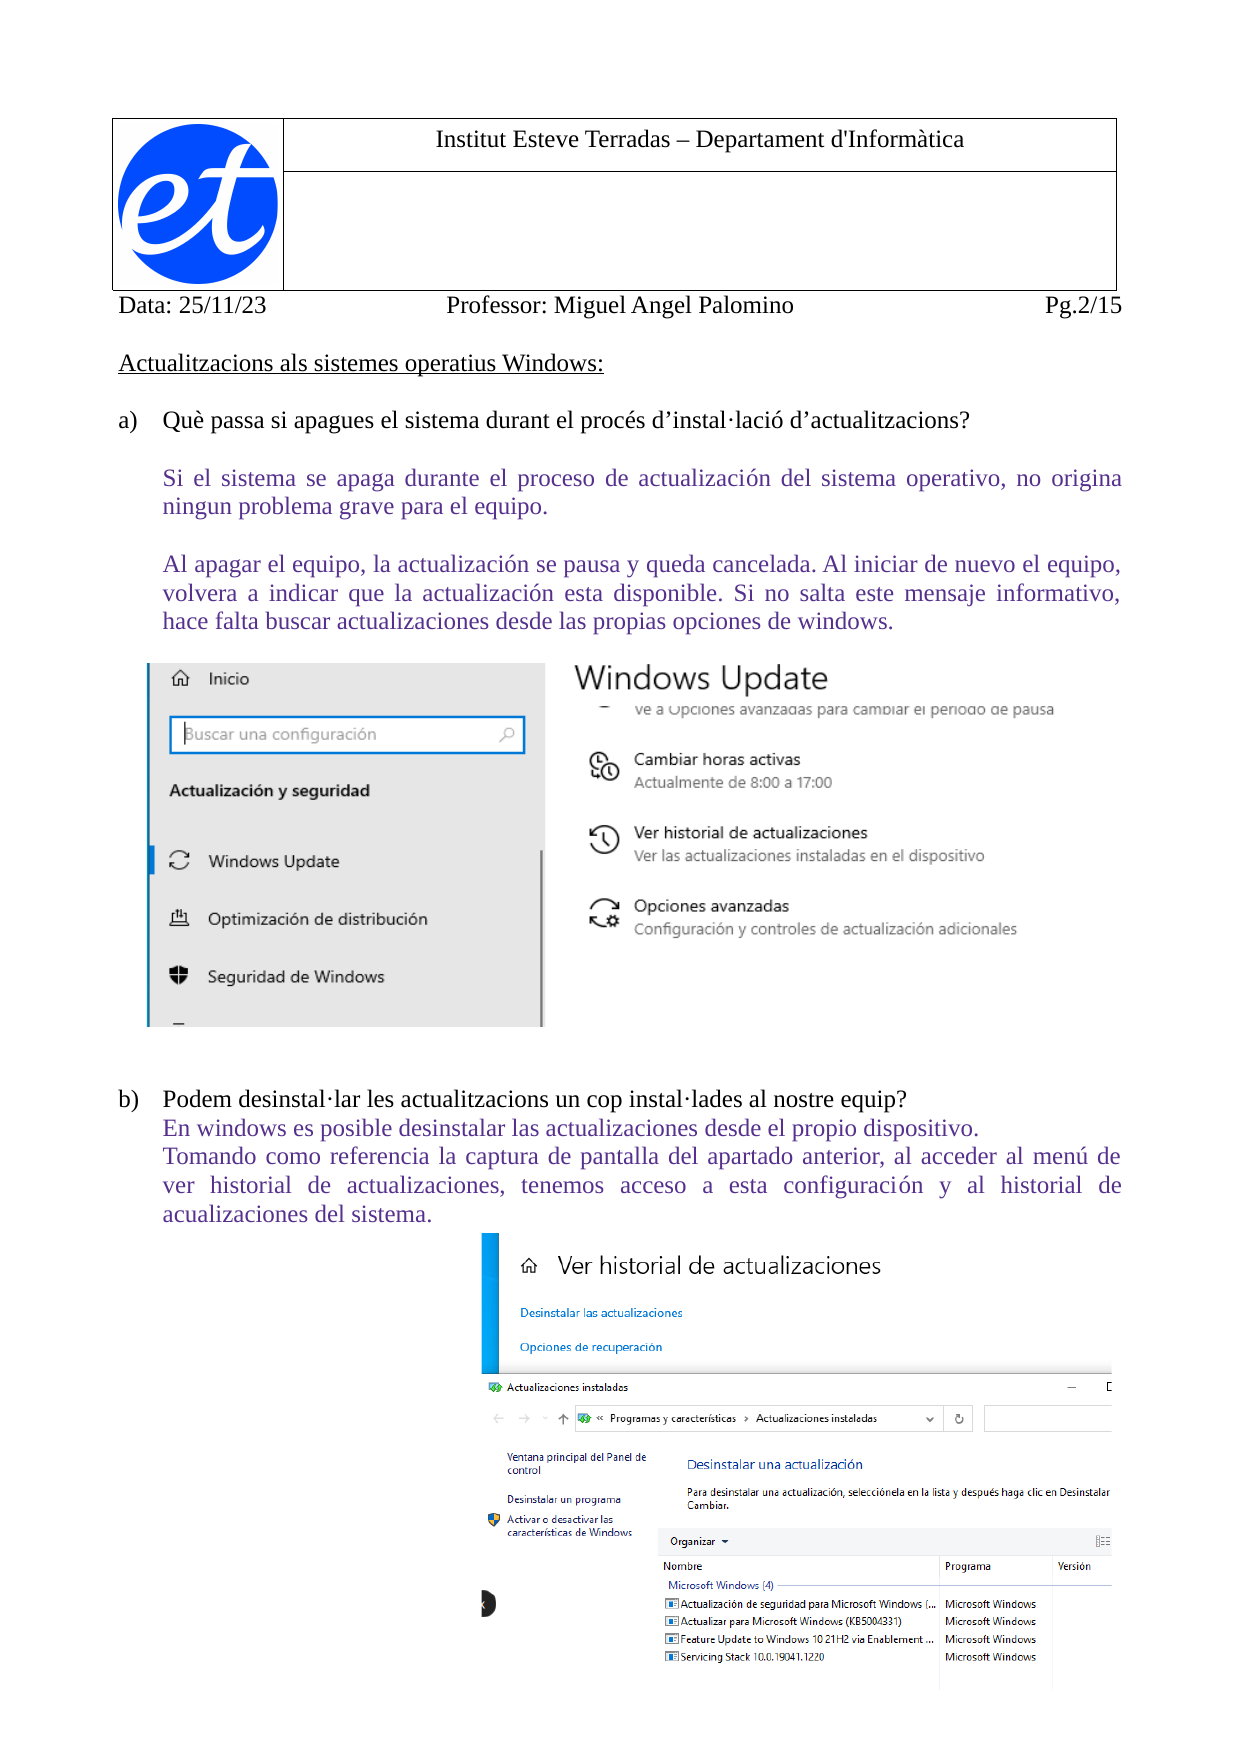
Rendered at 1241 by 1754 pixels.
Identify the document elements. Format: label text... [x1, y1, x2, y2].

list Tomando como referencia la captura de pantalla del apartado anterior, al acceder al menú de ver historial de actualizaciones, tenemos acceso a esta configuración y al historial de acualizaciones del sistema. [118, 1141, 1122, 1228]
text Actualitzacions als sistemes operatius Windows: [118, 348, 1122, 376]
list Podem desinstal·lar les actualitzacions un cop instal·lades al nostre equip? [118, 1084, 1122, 1113]
picture [481, 1233, 1112, 1690]
picture [481, 1233, 488, 1249]
list Què passa si apagues el sistema durant el procés d’instal·lació d’actualitzacions? [118, 405, 1122, 434]
list Si el sistema se apaga durante el proceso de actualización del sistema operativo, no origina ningun problema grave para el equipo. [118, 463, 1122, 520]
list Al apagar el equipo, la actualización se pausa y queda cancelada. Al iniciar de nuevo el equipo, volvera a indicar que la actualización esta disponible. Si no salta este mensaje informativo, hace falta buscar actualizaciones desde las propias opciones de windows. [118, 549, 1122, 635]
picture [146, 663, 1094, 1027]
list En windows es posible desinstalar las actualizaciones desde el propio dispositivo. [118, 1113, 1122, 1141]
picture [118, 124, 278, 284]
